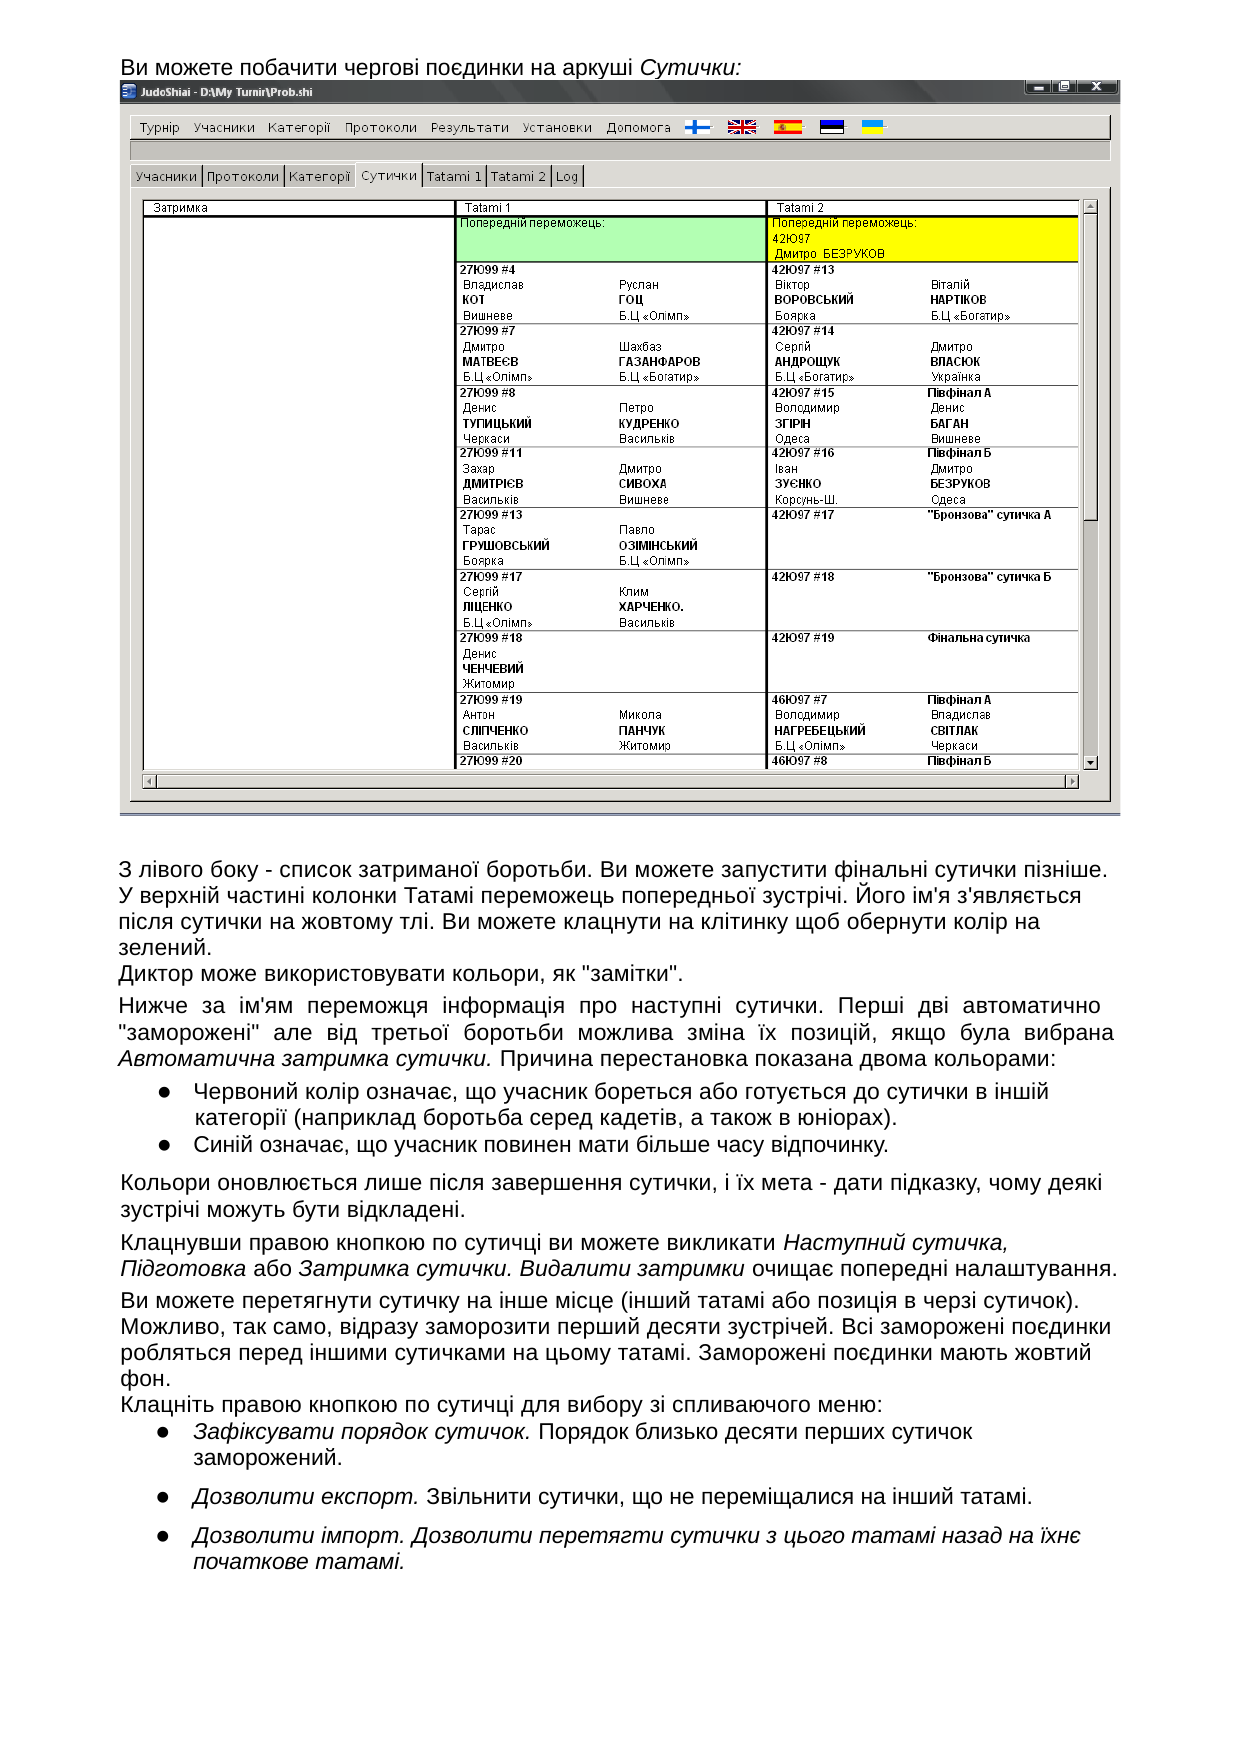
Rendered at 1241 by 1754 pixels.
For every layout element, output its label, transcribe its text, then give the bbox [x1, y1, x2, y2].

text Нижче за ім'ям переможця інформація про наступні сутички. Перші дві автоматично "заморожені" але від третьої боротьби можлива зміна їх позицій, якщо була вибрана Автоматична затримка сутички. Причина перестановка показана двома кольорами: [118, 992, 1116, 1072]
text З лівого боку - список затриманої боротьби. Ви можете запустити фінальні сутички пізніше. У верхній частині колонки Татамі переможець попередньої зустрічі. Його ім'я з'являється після сутички на жовтому тлі. Ви можете клацнути на клітинку щоб обернути колір на зелений. Диктор може використовувати кольори, як "замітки". [118, 856, 1116, 986]
list Зафіксувати порядок сутичок. Порядок близько десяти перших сутичок заморожений. [156, 1418, 1122, 1471]
text Ви можете побачити чергові поєдинки на аркуші Сутички: [120, 59, 1122, 79]
list Синій означає, що учасник повинен мати більше часу відпочинку. [157, 1131, 1122, 1157]
list Червоний колір означає, що учасник бореться або готується до сутички в іншій категорії (наприклад боротьба серед кадетів, а також в юніорах). [157, 1078, 1122, 1131]
list Дозволити експорт. Звільнити сутички, що не переміщалися на інший татамі. [156, 1483, 1122, 1509]
list Дозволити імпорт. Дозволити перетягти сутички з цього татамі назад на їхнє початкове татамі. [156, 1522, 1122, 1574]
picture [119, 80, 1121, 816]
text Ви можете перетягнути сутичку на інше місце (інший татамі або позиція в черзі сутичок). Можливо, так само, відразу заморозити перший десяти зустрічей. Всі заморожені поєдинки робляться перед іншими сутичками на цьому татамі. Заморожені поєдинки мають жовтий фон. Клацніть правою кнопкою по сутичці для вибору зі спливаючого меню: [120, 1288, 1122, 1418]
text Кольори оновлюється лише після завершення сутички, і їх мета - дати підказку, чому деякі зустрічі можуть бути відкладені. [120, 1170, 1122, 1223]
text Клацнувши правою кнопкою по сутичці ви можете викликати Наступний сутичка, Підготовка або Затримка сутички. Видалити затримки очищає попередні налаштування. [120, 1229, 1122, 1281]
